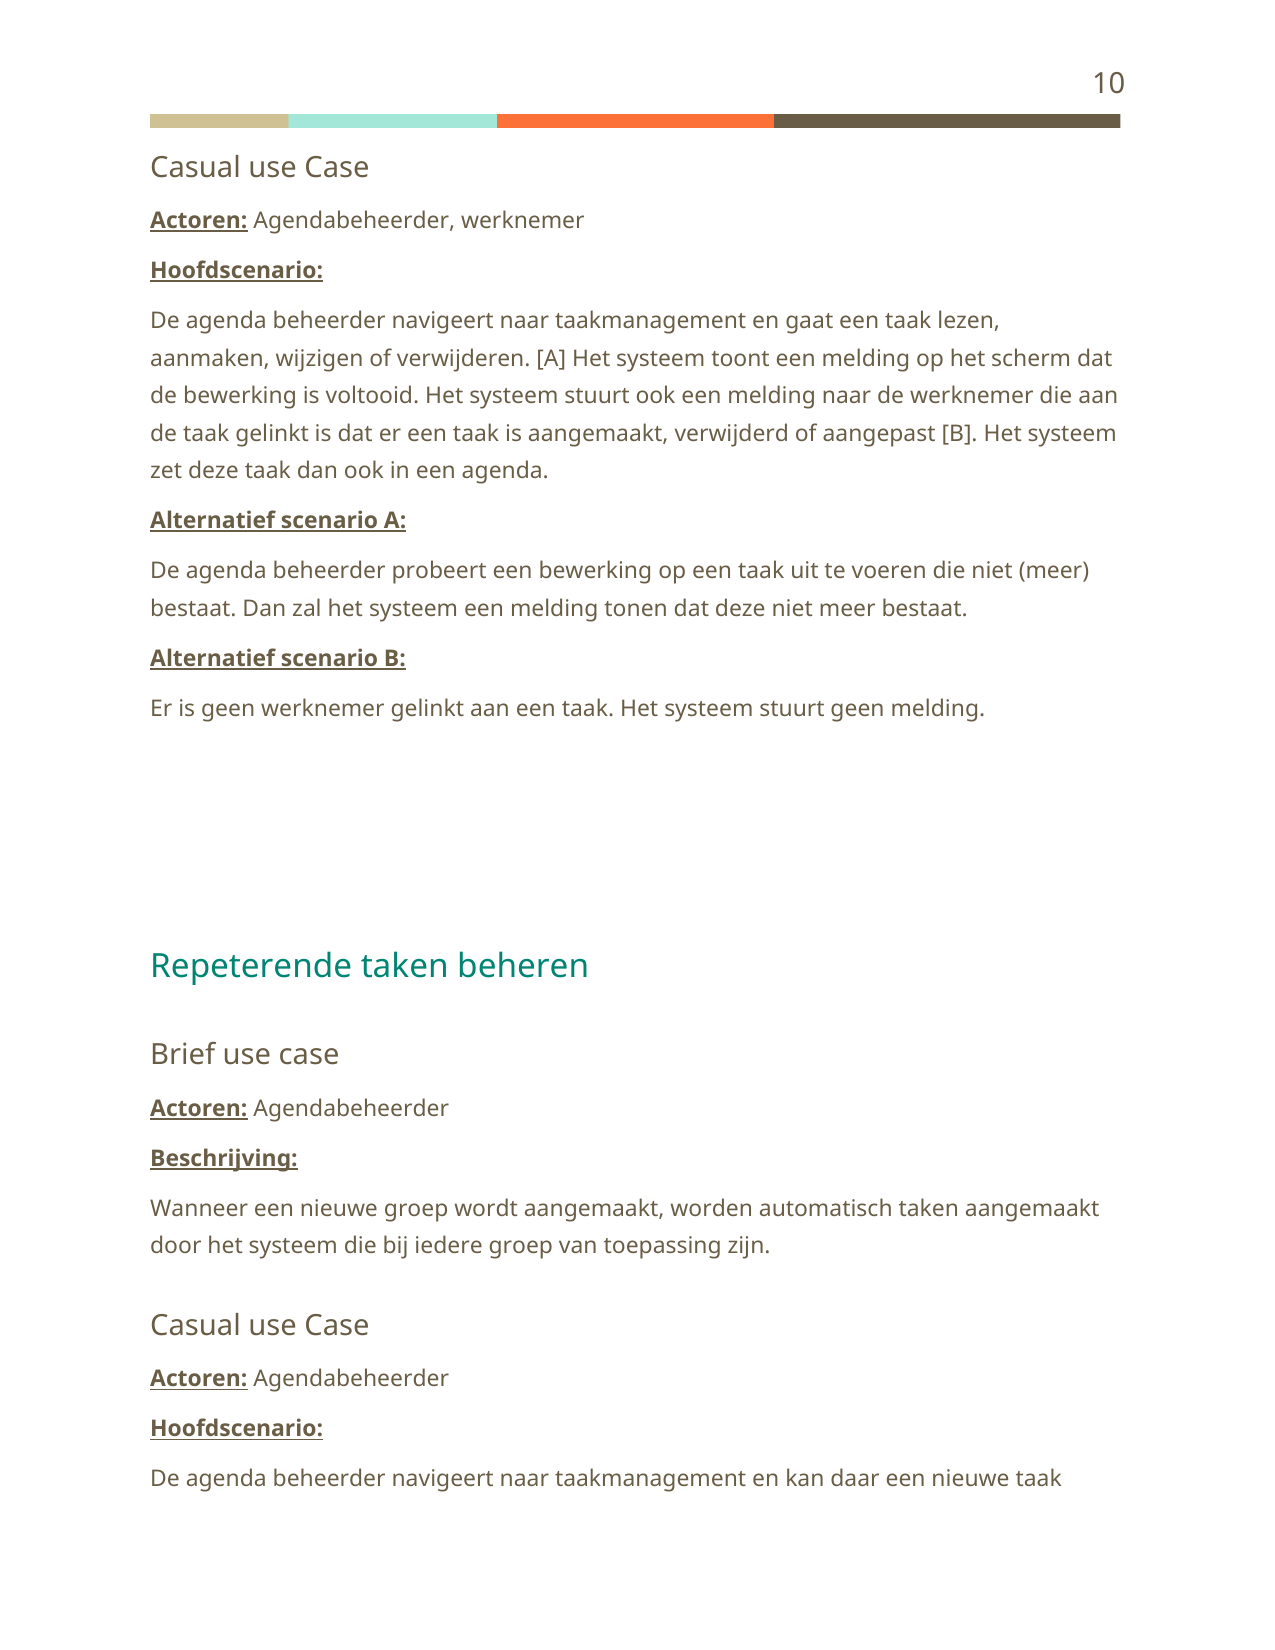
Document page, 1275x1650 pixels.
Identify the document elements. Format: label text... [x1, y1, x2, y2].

text Hoofdscenario: [150, 1412, 1125, 1443]
text Alternatief scenario B: [150, 642, 1125, 673]
text Actoren: Agendabeheerder, werknemer [150, 204, 1125, 235]
text De agenda beheerder probeert een bewerking op een taak uit te voeren die niet (meer) bestaat. Dan zal het systeem een melding tonen dat deze niet meer bestaat. [150, 554, 1125, 623]
text De agenda beheerder navigeert naar taakmanagement en kan daar een nieuwe taak [150, 1462, 1125, 1493]
text Er is geen werknemer gelinkt aan een taak. Het systeem stuurt geen melding. [150, 692, 1125, 723]
subtitle Repeterende taken beheren [150, 942, 1125, 987]
text De agenda beheerder navigeert naar taakmanagement en gaat een taak lezen, aanmaken, wijzigen of verwijderen. [A] Het systeem toont een melding op het scherm dat de bewerking is voltooid. Het systeem stuurt ook een melding naar de werknemer die aan de taak gelinkt is dat er een taak is aangemaakt, verwijderd of aangepast [B]. Het systeem zet deze taak dan ook in een agenda. [150, 304, 1125, 485]
subtitle Brief use case [150, 1033, 1125, 1073]
subtitle Casual use Case [150, 1304, 1125, 1344]
text Beschrijving: [150, 1142, 1125, 1173]
picture [150, 114, 1121, 128]
text Hoofdscenario: [150, 254, 1125, 285]
text Wanneer een nieuwe groep wordt aangemaakt, worden automatisch taken aangemaakt door het systeem die bij iedere groep van toepassing zijn. [150, 1192, 1125, 1260]
subtitle Casual use Case [150, 146, 1125, 186]
text Alternatief scenario A: [150, 504, 1125, 535]
text Actoren: Agendabeheerder [150, 1362, 1125, 1393]
text Actoren: Agendabeheerder [150, 1092, 1125, 1123]
